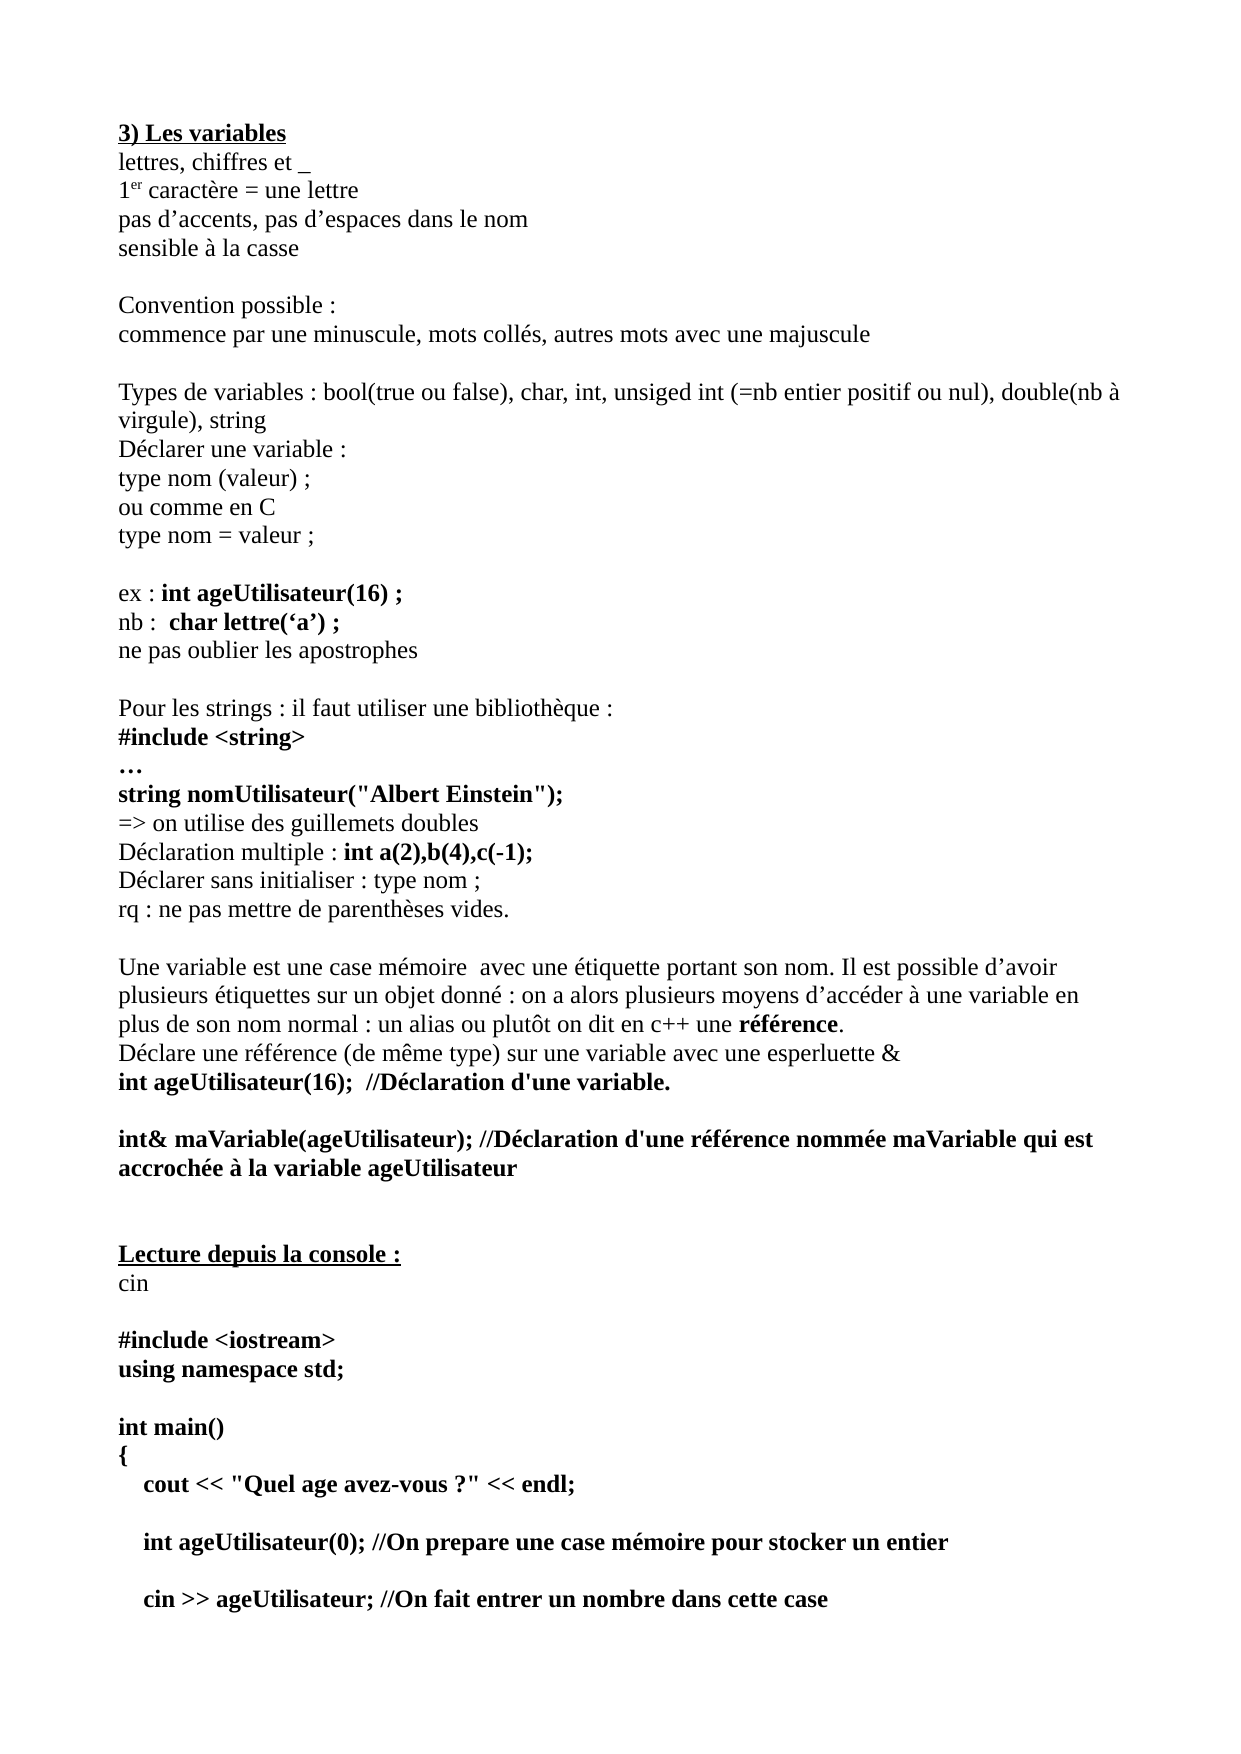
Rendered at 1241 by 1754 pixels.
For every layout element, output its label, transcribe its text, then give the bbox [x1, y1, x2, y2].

text int ageUtilisateur(16); //Déclaration d'une variable. [118, 1067, 1122, 1096]
text rq : ne pas mettre de parenthèses vides. [118, 894, 1122, 923]
text Pour les strings : il faut utiliser une bibliothèque : [118, 693, 1122, 722]
text #include <iostream> [118, 1326, 1122, 1354]
text using namespace std; [118, 1354, 1122, 1383]
text int main() [118, 1412, 1122, 1441]
text type nom (valeur) ; [118, 463, 1122, 492]
text commence par une minuscule, mots collés, autres mots avec une majuscule [118, 319, 1122, 348]
text #include <string> [118, 722, 1122, 751]
text cout << "Quel age avez-vous ?" << endl; [118, 1469, 1122, 1498]
text Déclaration multiple : int a(2),b(4),c(-1); [118, 837, 1122, 866]
text nb : char lettre(‘a’) ; [118, 607, 1122, 636]
text 1er caractère = une lettre [118, 176, 1122, 204]
text ou comme en C [118, 492, 1122, 521]
text Convention possible : [118, 291, 1122, 319]
text ex : int ageUtilisateur(16) ; [118, 578, 1122, 607]
text cin >> ageUtilisateur; //On fait entrer un nombre dans cette case [118, 1584, 1122, 1613]
text pas d’accents, pas d’espaces dans le nom [118, 204, 1122, 233]
text { [118, 1441, 1122, 1469]
text Déclare une référence (de même type) sur une variable avec une esperluette & [118, 1038, 1122, 1067]
text Une variable est une case mémoire avec une étiquette portant son nom. Il est possible d’avoir plusieurs étiquettes sur un objet donné : on a alors plusieurs moyens d’accéder à une variable en plus de son nom normal : un alias ou plutôt on dit en c++ une référence. [118, 952, 1122, 1038]
text int& maVariable(ageUtilisateur); //Déclaration d'une référence nommée maVariable qui est accrochée à la variable ageUtilisateur [118, 1124, 1122, 1182]
text sensible à la casse [118, 233, 1122, 262]
text ne pas oublier les apostrophes [118, 636, 1122, 664]
text lettres, chiffres et _ [118, 147, 1122, 176]
text int ageUtilisateur(0); //On prepare une case mémoire pour stocker un entier [118, 1527, 1122, 1556]
text … [118, 751, 1122, 779]
text type nom = valeur ; [118, 521, 1122, 549]
text Déclarer une variable : [118, 434, 1122, 463]
text cin [118, 1268, 1122, 1297]
text Déclarer sans initialiser : type nom ; [118, 866, 1122, 894]
text 3) Les variables [118, 118, 1122, 147]
text => on utilise des guillemets doubles [118, 808, 1122, 837]
text Lecture depuis la console : [118, 1239, 1122, 1268]
text string nomUtilisateur("Albert Einstein"); [118, 779, 1122, 808]
text Types de variables : bool(true ou false), char, int, unsiged int (=nb entier positif ou nul), double(nb à virgule), string [118, 377, 1122, 434]
